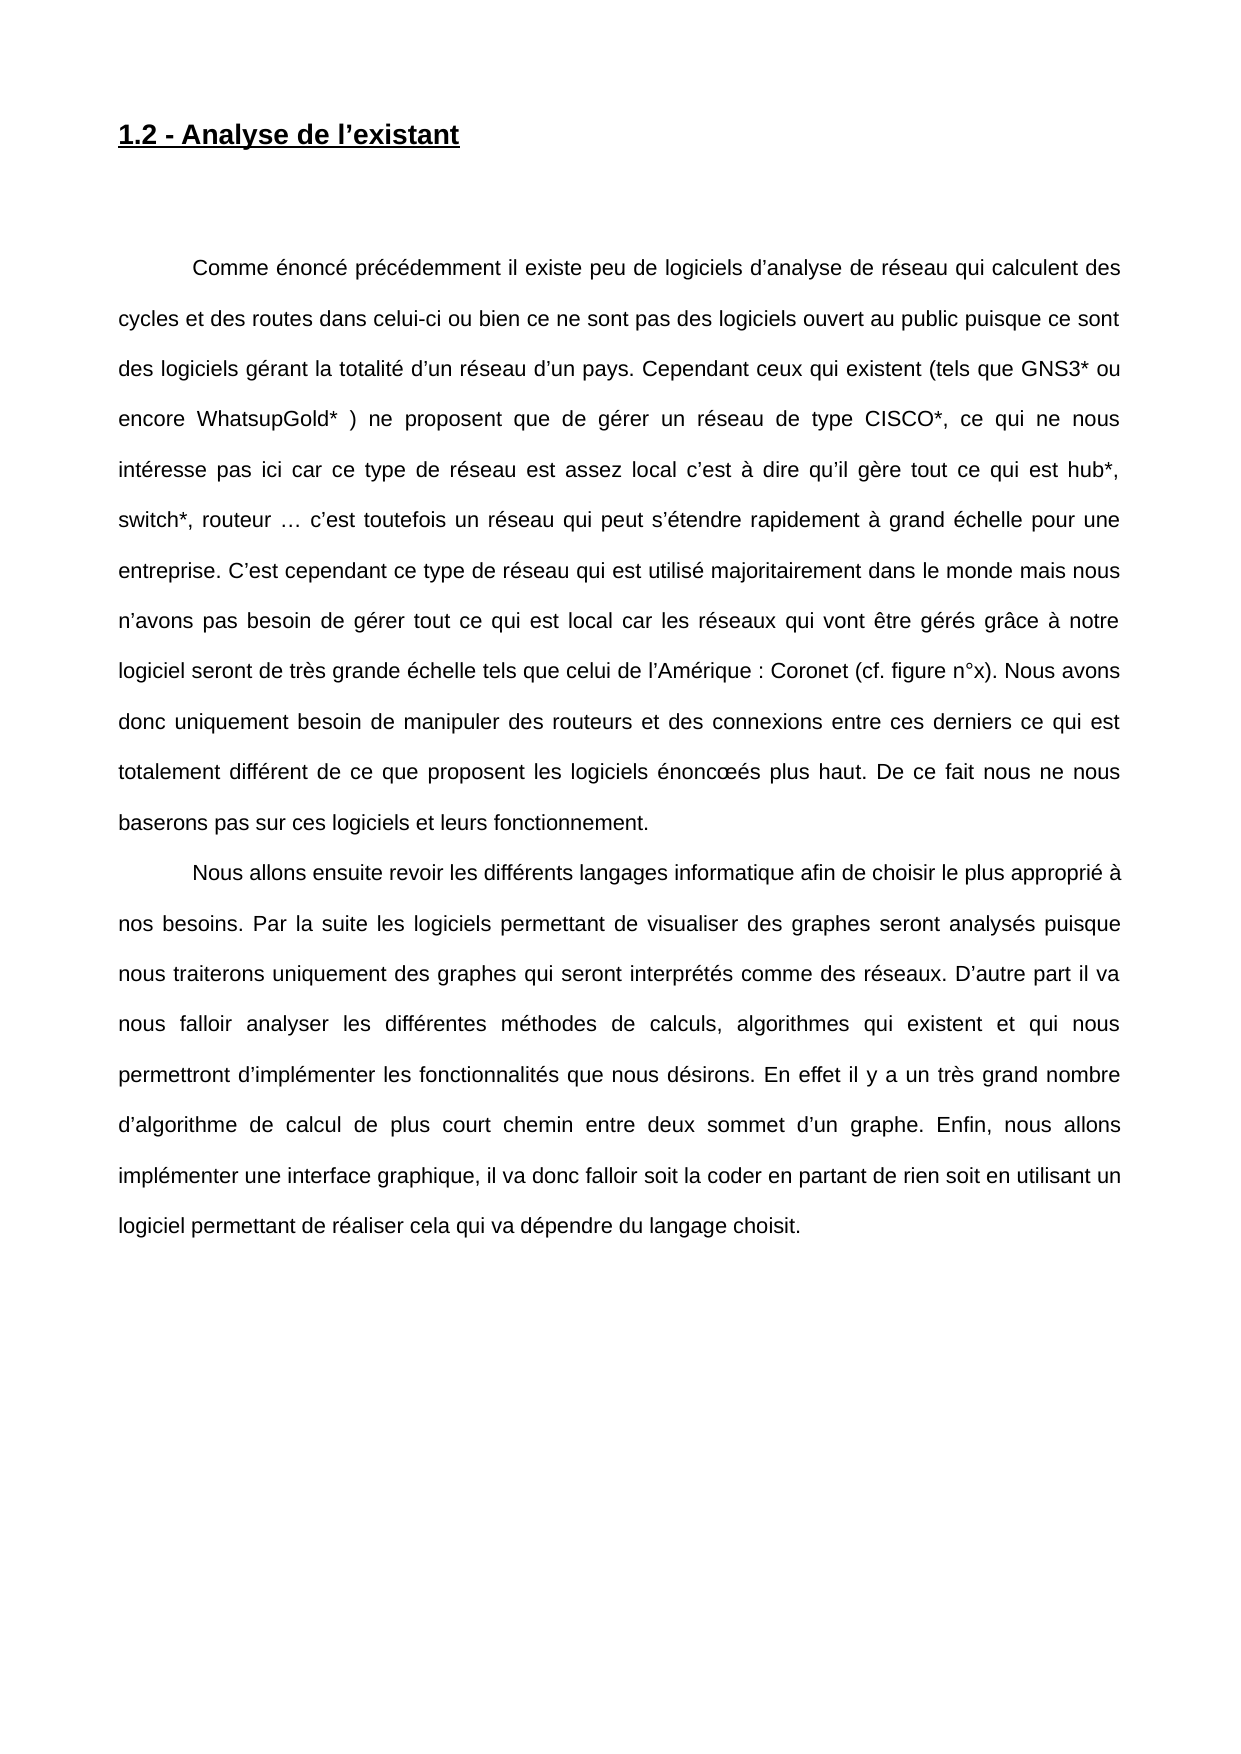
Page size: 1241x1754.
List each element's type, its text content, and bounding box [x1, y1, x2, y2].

text 1.2 - Analyse de l’existant [118, 118, 1122, 151]
text Comme énoncé précédemment il existe peu de logiciels d’analyse de réseau qui calculent des cycles et des routes dans celui-ci ou bien ce ne sont pas des logiciels ouvert au public puisque ce sont des logiciels gérant la totalité d’un réseau d’un pays. Cependant ceux qui existent (tels que GNS3* ou encore WhatsupGold* ) ne proposent que de gérer un réseau de type CISCO*, ce qui ne nous intéresse pas ici car ce type de réseau est assez local c’est à dire qu’il gère tout ce qui est hub*, switch*, routeur … c’est toutefois un réseau qui peut s’étendre rapidement à grand échelle pour une entreprise. C’est cependant ce type de réseau qui est utilisé majoritairement dans le monde mais nous n’avons pas besoin de gérer tout ce qui est local car les réseaux qui vont être gérés grâce à notre logiciel seront de très grande échelle tels que celui de l’Amérique : Coronet (cf. figure n°x). Nous avons donc uniquement besoin de manipuler des routeurs et des connexions entre ces derniers ce qui est totalement différent de ce que proposent les logiciels énoncœés plus haut. De ce fait nous ne nous baserons pas sur ces logiciels et leurs fonctionnement. [118, 255, 1122, 835]
text Nous allons ensuite revoir les différents langages informatique afin de choisir le plus approprié à nos besoins. Par la suite les logiciels permettant de visualiser des graphes seront analysés puisque nous traiterons uniquement des graphes qui seront interprétés comme des réseaux. D’autre part il va nous falloir analyser les différentes méthodes de calculs, algorithmes qui existent et qui nous permettront d’implémenter les fonctionnalités que nous désirons. En effet il y a un très grand nombre d’algorithme de calcul de plus court chemin entre deux sommet d’un graphe. Enfin, nous allons implémenter une interface graphique, il va donc falloir soit la coder en partant de rien soit en utilisant un logiciel permettant de réaliser cela qui va dépendre du langage choisit. [118, 860, 1122, 1238]
